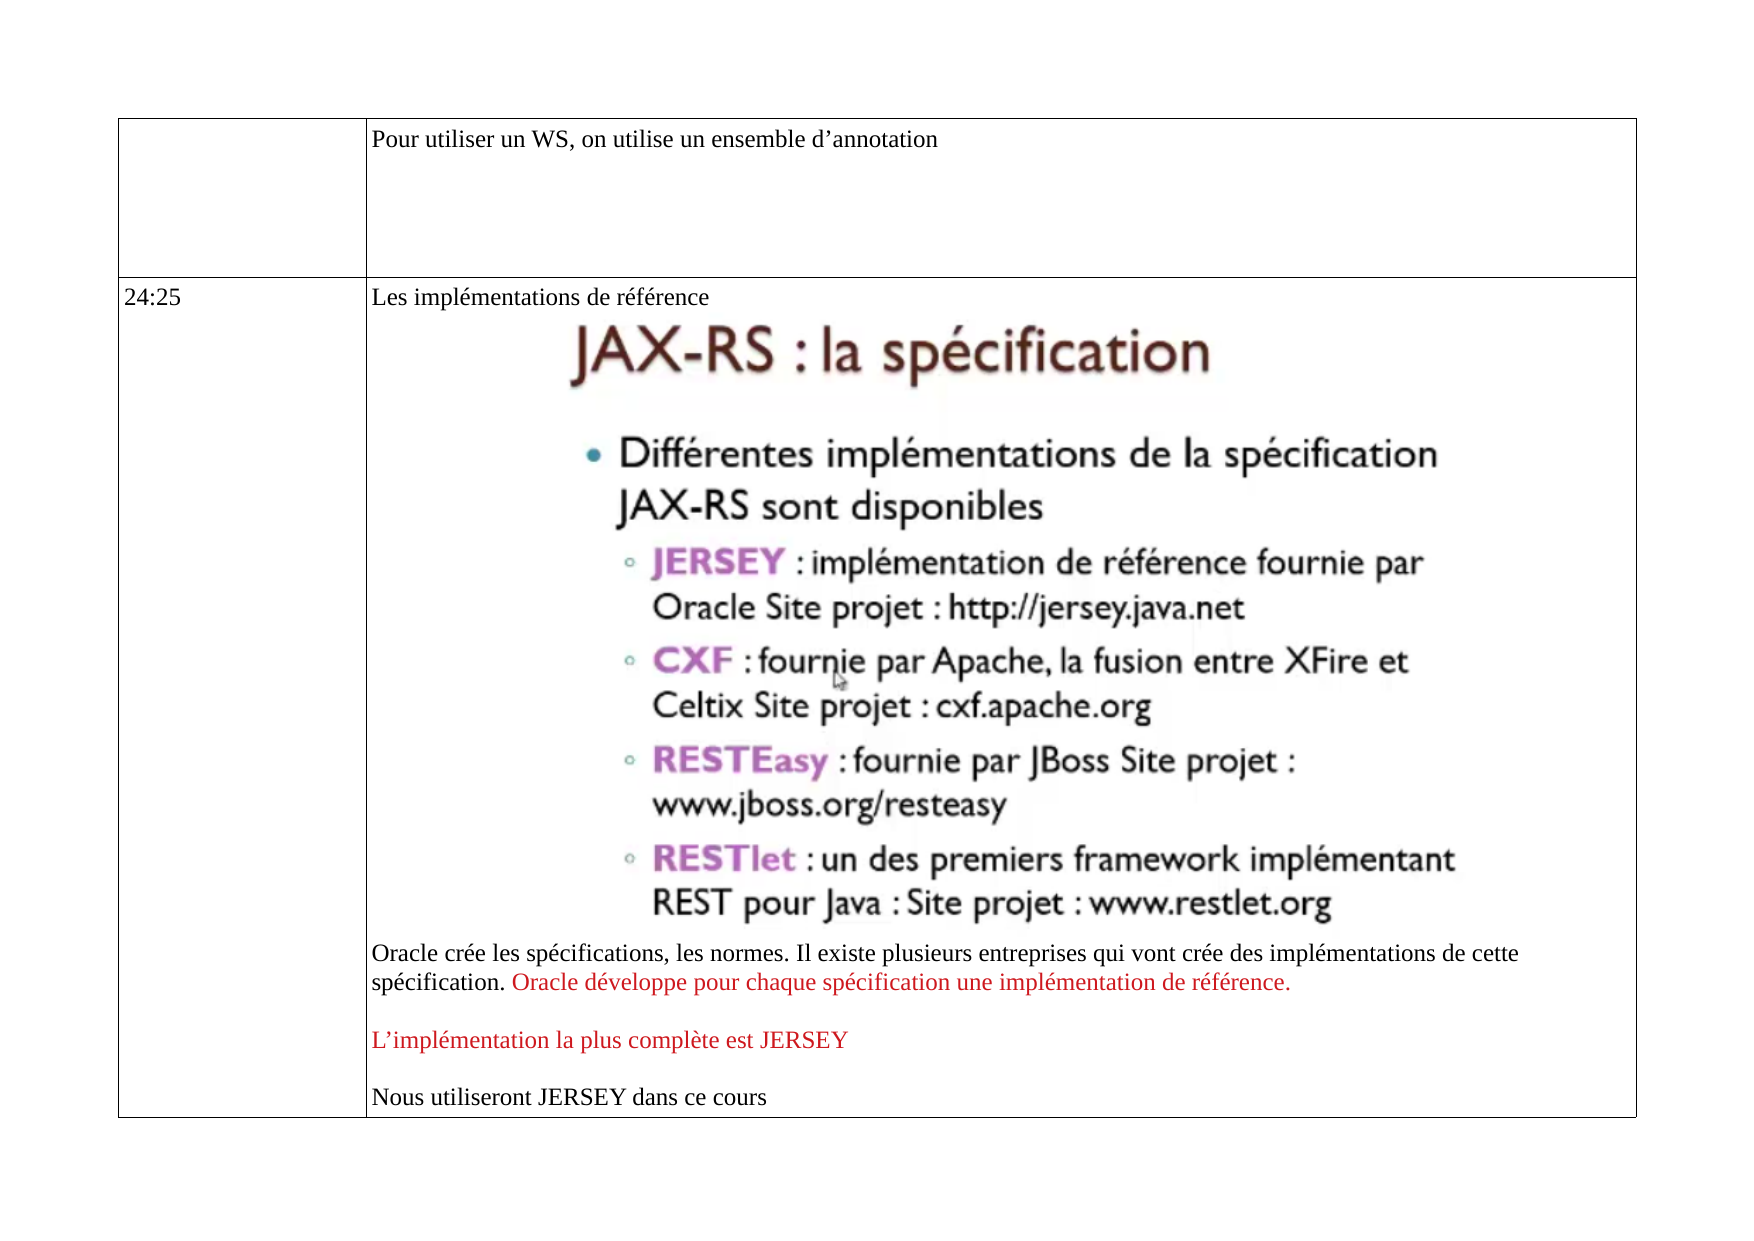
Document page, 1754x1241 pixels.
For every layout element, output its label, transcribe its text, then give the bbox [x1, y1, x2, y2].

table_cell Pour utiliser un WS, on utilise un ensemble d’annotation [367, 119, 1636, 277]
table_cell 24:25 [119, 278, 366, 1117]
table_cell [119, 119, 366, 277]
picture [531, 311, 1470, 939]
table_cell Les implémentations de référence Oracle crée les spécifications, les normes. Il existe plusieurs entreprises qui vont crée des implémentations de cette spécification. Oracle développe pour chaque spécification une implémentation de référence. L’implémentation la plus complète est JERSEY Nous utiliseront JERSEY dans ce cours [367, 278, 1636, 1117]
